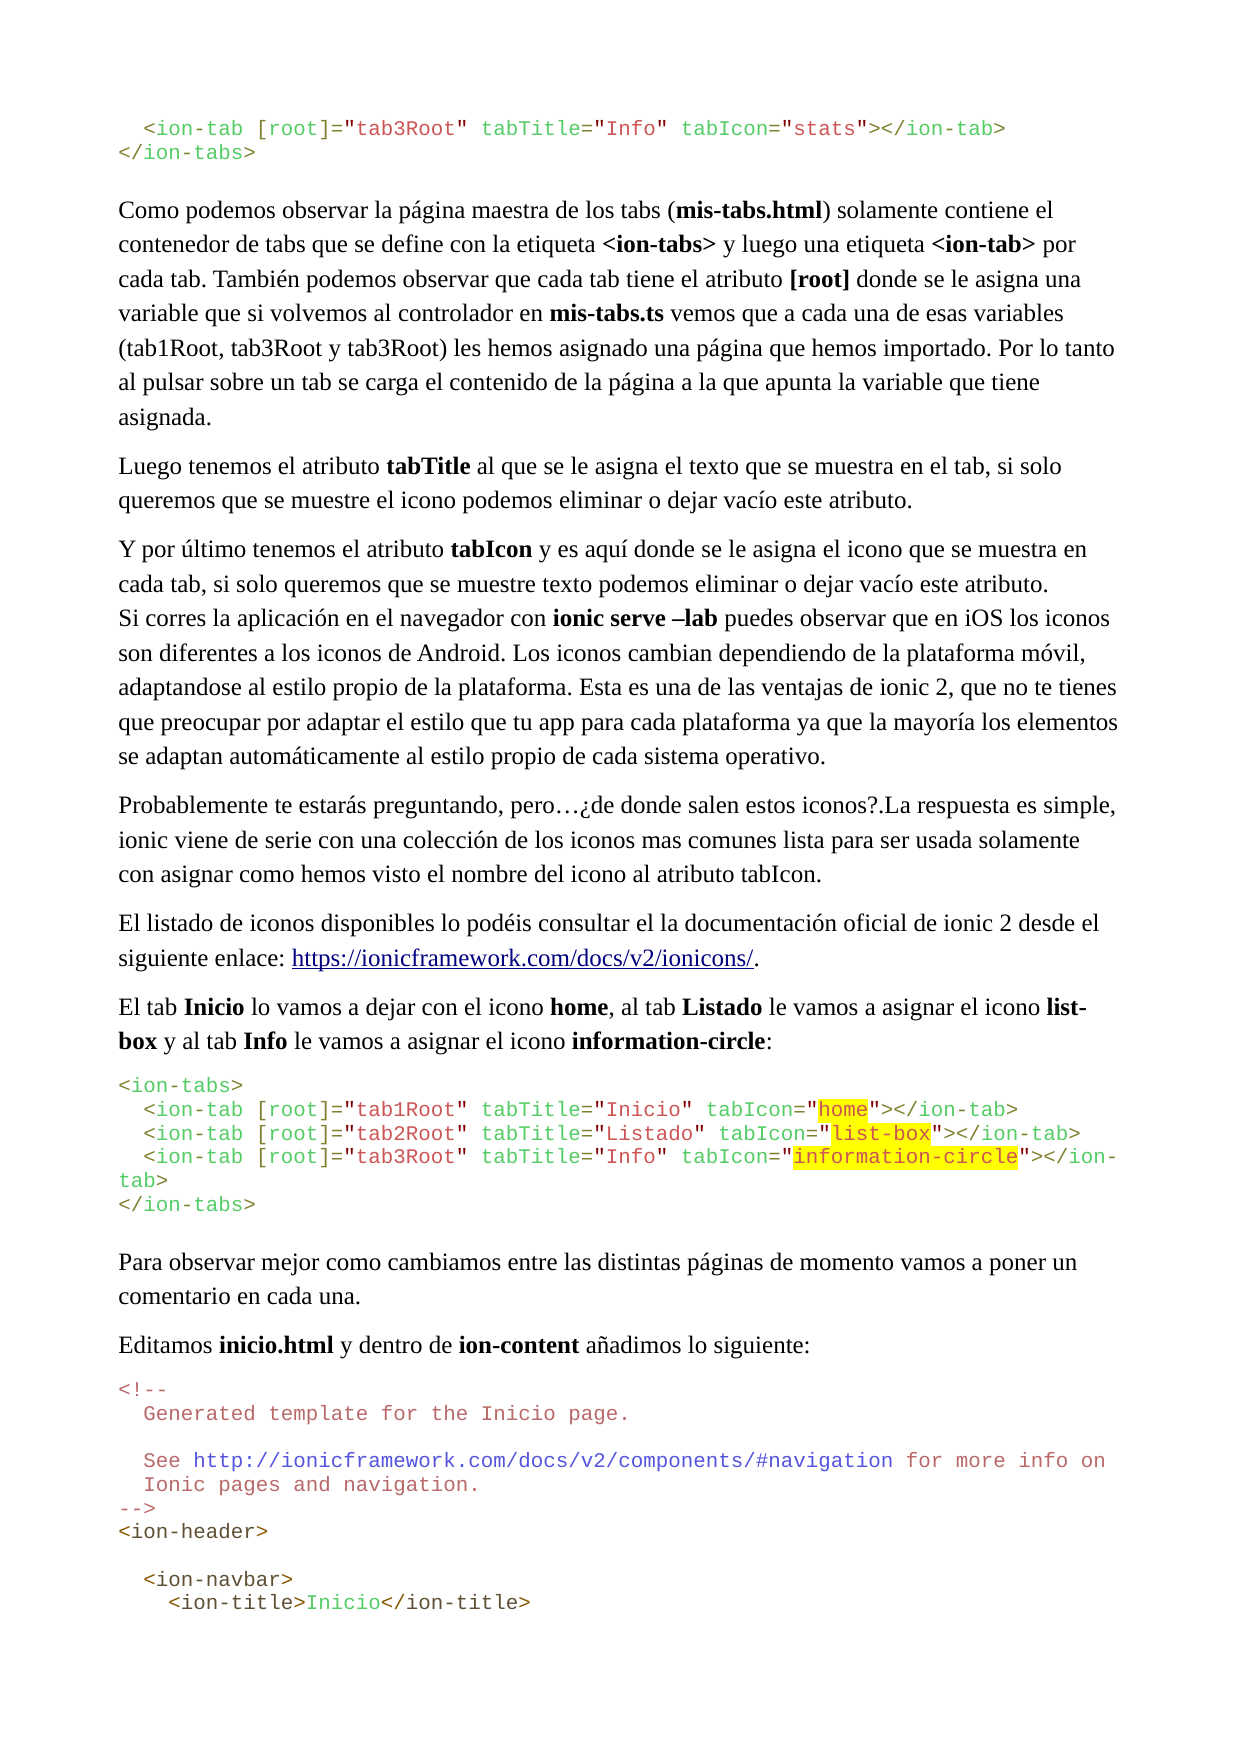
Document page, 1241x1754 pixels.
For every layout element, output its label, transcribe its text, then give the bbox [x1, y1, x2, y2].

text Como podemos observar la página maestra de los tabs (mis-tabs.html) solamente contiene el contenedor de tabs que se define con la etiqueta <ion-tabs> y luego una etiqueta <ion-tab> por cada tab. También podemos observar que cada tab tiene el atributo [root] donde se le asigna una variable que si volvemos al controlador en mis-tabs.ts vemos que a cada una de esas variables (tab1Root, tab3Root y tab3Root) les hemos asignado una página que hemos importado. Por lo tanto al pulsar sobre un tab se carga el contenido de la página a la que apunta la variable que tiene asignada. [118, 195, 1122, 431]
text <ion-tab [root]="tab1Root" tabTitle="Inicio" tabIcon="home"></ion-tab> [118, 1099, 1122, 1123]
text <ion-navbar> [118, 1568, 1122, 1592]
text Luego tenemos el atributo tabTitle al que se le asigna el texto que se muestra en el tab, si solo queremos que se muestre el icono podemos eliminar o dejar vacío este atributo. [118, 451, 1122, 514]
text El tab Inicio lo vamos a dejar con el icono home, al tab Listado le vamos a asignar el icono list-box y al tab Info le vamos a asignar el icono information-circle: [118, 992, 1122, 1055]
text <ion-title>Inicio</ion-title> [118, 1592, 1122, 1616]
text <ion-tab [root]="tab3Root" tabTitle="Info" tabIcon="stats"></ion-tab> [118, 118, 1122, 142]
text Ionic pages and navigation. [118, 1474, 1122, 1498]
text Para observar mejor como cambiamos entre las distintas páginas de momento vamos a poner un comentario en cada una. [118, 1247, 1122, 1310]
text </ion-tabs> [118, 142, 1122, 165]
text --> [118, 1498, 1122, 1521]
text Probablemente te estarás preguntando, pero…¿de donde salen estos iconos?.La respuesta es simple, ionic viene de serie con una colección de los iconos mas comunes lista para ser usada solamente con asignar como hemos visto el nombre del icono al atributo tabIcon. [118, 790, 1122, 888]
text <ion-tab [root]="tab2Root" tabTitle="Listado" tabIcon="list-box"></ion-tab> [118, 1123, 1122, 1146]
text </ion-tabs> [118, 1194, 1122, 1217]
text <ion-tab [root]="tab3Root" tabTitle="Info" tabIcon="information-circle"></ion-tab> [118, 1146, 1122, 1194]
text Y por último tenemos el atributo tabIcon y es aquí donde se le asigna el icono que se muestra en cada tab, si solo queremos que se muestre texto podemos eliminar o dejar vacío este atributo. Si corres la aplicación en el navegador con ionic serve –lab puedes observar que en iOS los iconos son diferentes a los iconos de Android. Los iconos cambian dependiendo de la plataforma móvil, adaptandose al estilo propio de la plataforma. Esta es una de las ventajas de ionic 2, que no te tienes que preocupar por adaptar el estilo que tu app para cada plataforma ya que la mayoría los elementos se adaptan automáticamente al estilo propio de cada sistema operativo. [118, 534, 1122, 770]
text <ion-tabs> [118, 1075, 1122, 1099]
text El listado de iconos disponibles lo podéis consultar el la documentación oficial de ionic 2 desde el siguiente enlace: https://ionicframework.com/docs/v2/ionicons/. [118, 908, 1122, 972]
text Generated template for the Inicio page. [118, 1403, 1122, 1427]
text See http://ionicframework.com/docs/v2/components/#navigation for more info on [118, 1450, 1122, 1474]
text Editamos inicio.html y dentro de ion-content añadimos lo siguiente: [118, 1330, 1122, 1359]
text <!-- [118, 1379, 1122, 1403]
text <ion-header> [118, 1521, 1122, 1545]
